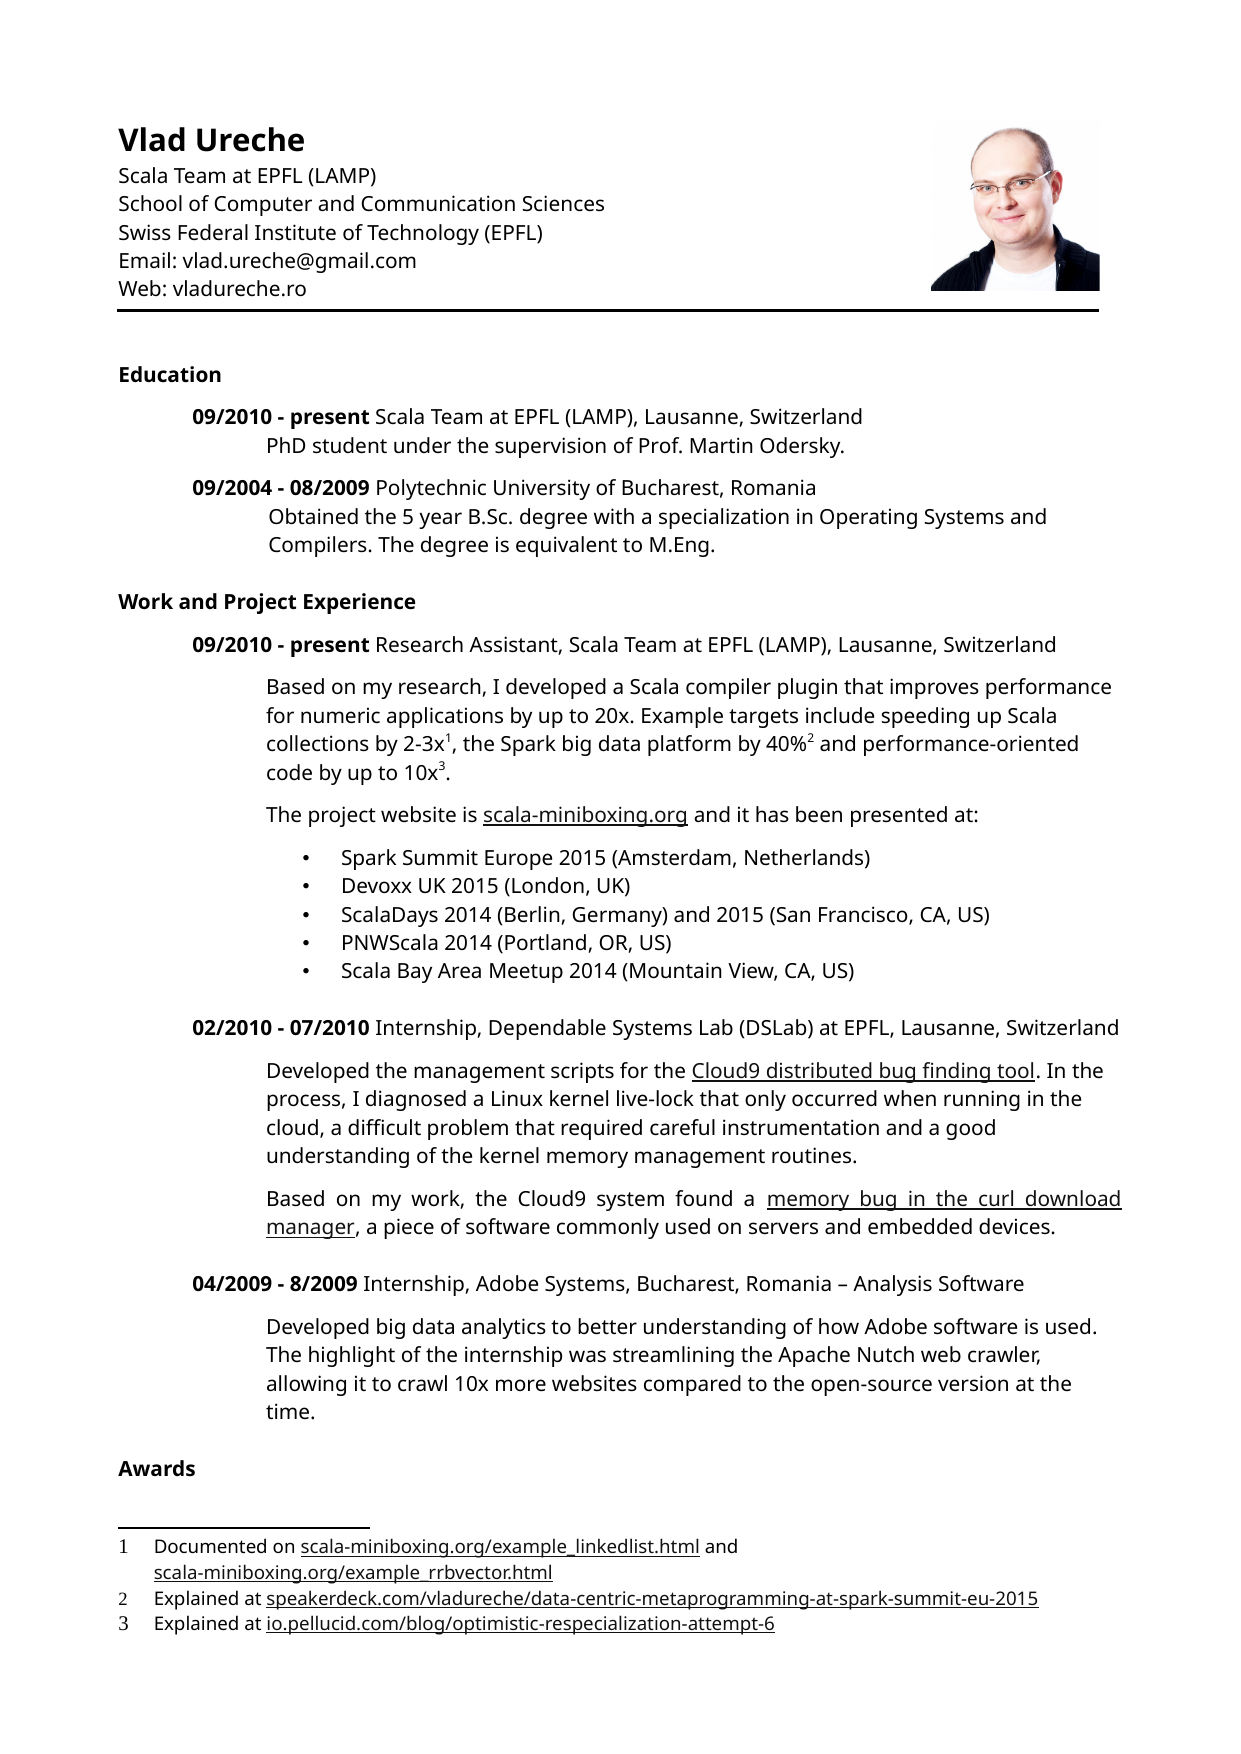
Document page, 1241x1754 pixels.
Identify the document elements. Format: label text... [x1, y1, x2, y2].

text Swiss Federal Institute of Technology (EPFL) [118, 218, 931, 246]
text [1100, 246, 1122, 274]
text 09/2010 - present Research Assistant, Scala Team at EPFL (LAMP), Lausanne, Switzerland [192, 630, 1122, 658]
text Email: vlad.ureche@gmail.com [118, 246, 931, 274]
list Devoxx UK 2015 (London, UK) [302, 871, 1122, 900]
text Work and Project Experience [118, 587, 1122, 616]
text Developed big data analytics to better understanding of how Adobe software is used. The highlight of the internship was streamlining the Apache Nutch web crawler, allowing it to crawl 10x more websites compared to the open-source version at the time. [266, 1312, 1122, 1426]
text Scala Team at EPFL (LAMP) [118, 161, 931, 189]
text 09/2004 - 08/2009 Polytechnic University of Bucharest, Romania [118, 473, 1122, 502]
text Web: vladureche.ro [118, 274, 1122, 303]
list PNWScala 2014 (Portland, OR, US) [302, 928, 1122, 957]
picture [931, 121, 1100, 291]
text Developed the management scripts for the Cloud9 distributed bug finding tool. In the process, I diagnosed a Linux kernel live-lock that only occurred when running in the cloud, a difficult problem that required careful instrumentation and a good understanding of the kernel memory management routines. [266, 1056, 1122, 1170]
text [1100, 161, 1122, 189]
text Documented on scala-miniboxing.org/example_linkedlist.html and scala-miniboxing.org/example_rrbvector.html [118, 1534, 1122, 1585]
text Vlad Ureche [118, 118, 1122, 161]
text The project website is scala-miniboxing.org and it has been presented at: [266, 800, 1122, 829]
text 02/2010 - 07/2010 Internship, Dependable Systems Lab (DSLab) at EPFL, Lausanne, Switzerland [192, 1013, 1122, 1042]
text Explained at io.pellucid.com/blog/optimistic-respecialization-attempt-6 [118, 1610, 1122, 1636]
list ScalaDays 2014 (Berlin, Germany) and 2015 (San Francisco, CA, US) [302, 900, 1122, 928]
text Awards [118, 1454, 1122, 1483]
text 04/2009 - 8/2009 Internship, Adobe Systems, Bucharest, Romania – Analysis Software [192, 1269, 1122, 1298]
text Obtained the 5 year B.Sc. degree with a specialization in Operating Systems and Compilers. The degree is equivalent to M.Eng. [268, 502, 1122, 559]
text Based on my work, the Cloud9 system found a memory bug in the curl download manager, a piece of software commonly used on servers and embedded devices. [266, 1184, 1122, 1241]
text PhD student under the supervision of Prof. Martin Odersky. [118, 431, 1122, 459]
text School of Computer and Communication Sciences [118, 189, 931, 218]
text 09/2010 - present Scala Team at EPFL (LAMP), Lausanne, Switzerland [118, 402, 1122, 431]
text Explained at speakerdeck.com/vladureche/data-centric-metaprogramming-at-spark-summit-eu-2015 [118, 1585, 1122, 1610]
text Based on my research, I developed a Scala compiler plugin that improves performance for numeric applications by up to 20x. Example targets include speeding up Scala collections by 2-3x, the Spark big data platform by 40% and performance-oriented code by up to 10x. [266, 672, 1122, 786]
list Spark Summit Europe 2015 (Amsterdam, Netherlands) [302, 843, 1122, 871]
text Education [118, 360, 1122, 388]
list Scala Bay Area Meetup 2014 (Mountain View, CA, US) [302, 957, 1122, 985]
